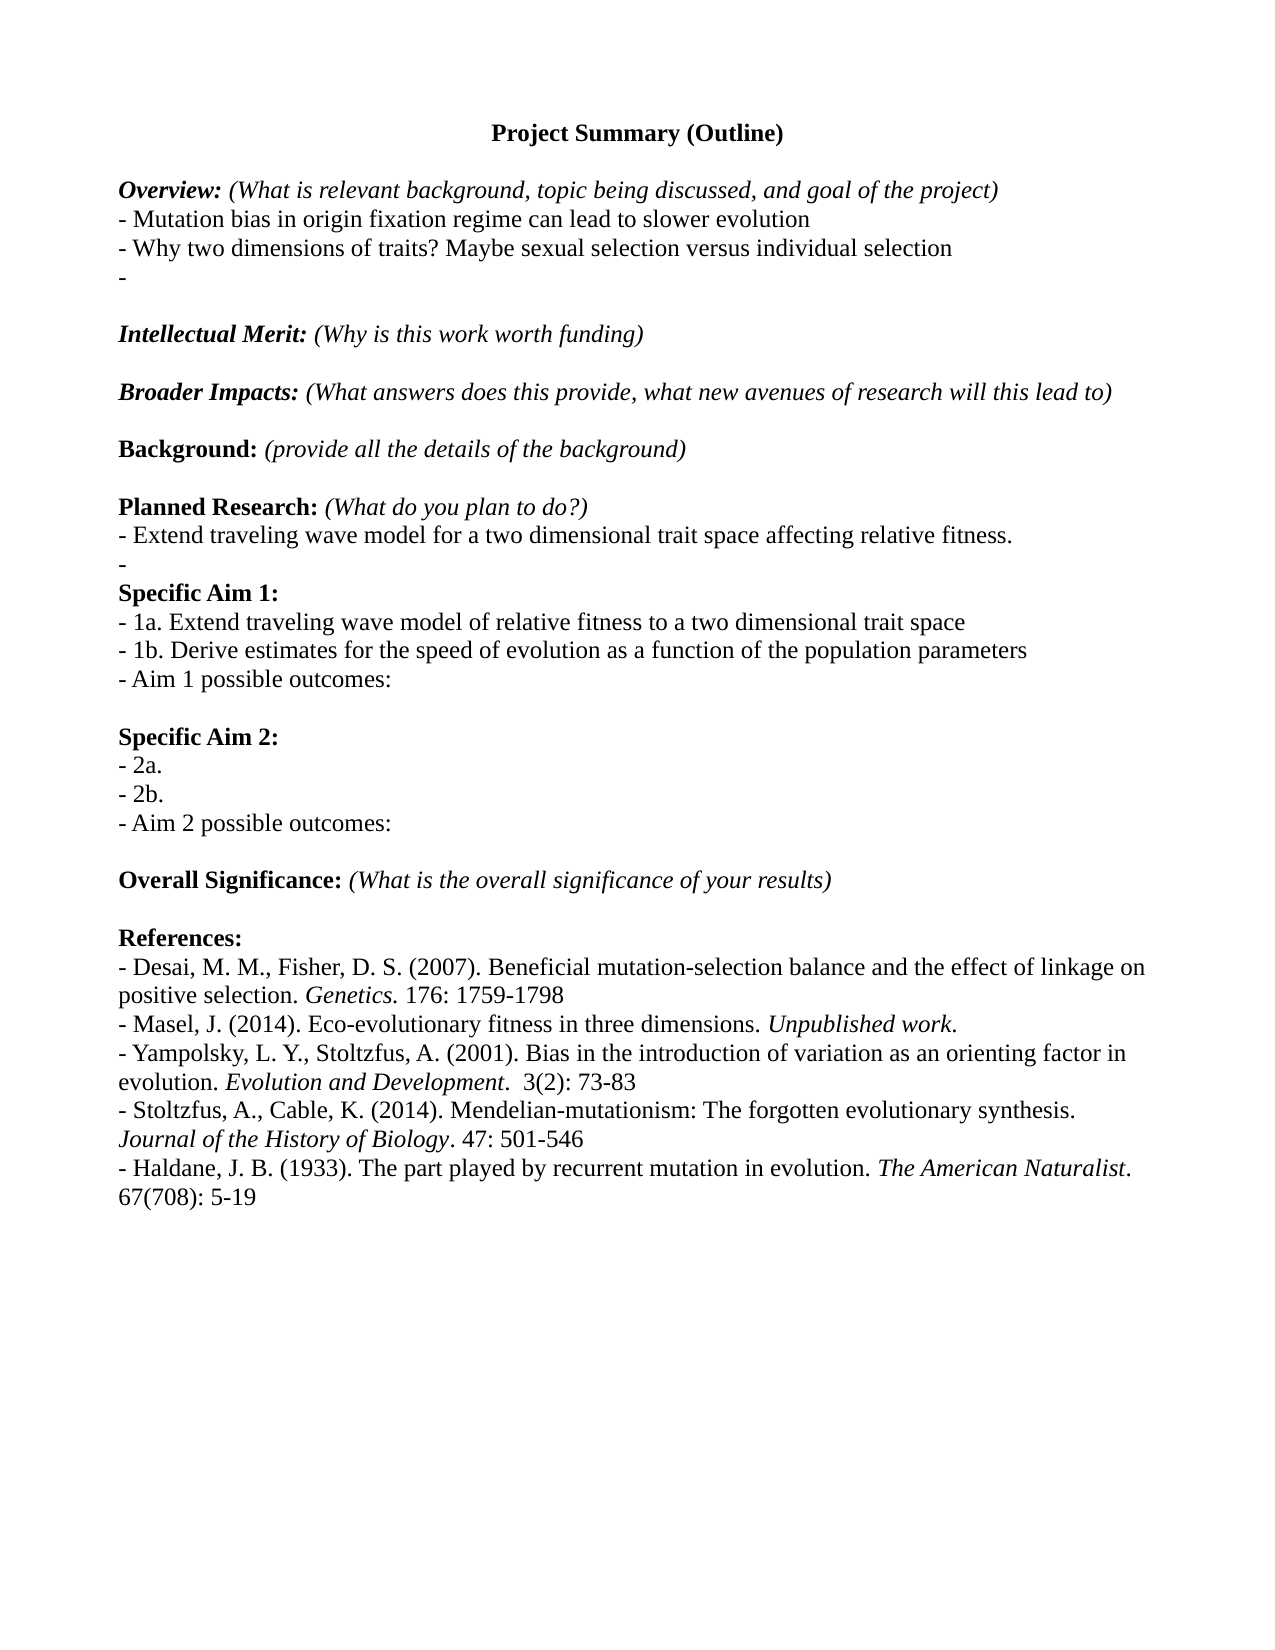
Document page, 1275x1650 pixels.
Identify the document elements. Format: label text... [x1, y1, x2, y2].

text - Stoltzfus, A., Cable, K. (2014). Mendelian-mutationism: The forgotten evolutionary synthesis. Journal of the History of Biology. 47: 501-546 [118, 1096, 1157, 1153]
text Specific Aim 2: [118, 722, 1157, 751]
text - Mutation bias in origin fixation regime can lead to slower evolution [118, 204, 1157, 233]
text References: [118, 923, 1157, 952]
text Broader Impacts: (What answers does this provide, what new avenues of research will this lead to) [118, 377, 1157, 406]
text Background: (provide all the details of the background) [118, 434, 1157, 463]
text Planned Research: (What do you plan to do?) [118, 492, 1157, 521]
text Specific Aim 1: [118, 578, 1157, 607]
text - Aim 2 possible outcomes: [118, 808, 1157, 837]
text Intellectual Merit: (Why is this work worth funding) [118, 319, 1157, 348]
text Project Summary (Outline) [118, 118, 1157, 147]
text - [118, 262, 1157, 291]
text - Desai, M. M., Fisher, D. S. (2007). Beneficial mutation-selection balance and the effect of linkage on positive selection. Genetics. 176: 1759-1798 [118, 952, 1157, 1009]
text - 1b. Derive estimates for the speed of evolution as a function of the population parameters [118, 636, 1157, 664]
text - Haldane, J. B. (1933). The part played by recurrent mutation in evolution. The American Naturalist. 67(708): 5-19 [118, 1153, 1157, 1211]
text - 2b. [118, 779, 1157, 808]
text Overall Significance: (What is the overall significance of your results) [118, 866, 1157, 894]
text - Masel, J. (2014). Eco-evolutionary fitness in three dimensions. Unpublished work. [118, 1009, 1157, 1038]
text - Aim 1 possible outcomes: [118, 664, 1157, 693]
text - [118, 549, 1157, 578]
text Overview: (What is relevant background, topic being discussed, and goal of the project) [118, 176, 1157, 204]
text - 1a. Extend traveling wave model of relative fitness to a two dimensional trait space [118, 607, 1157, 636]
text - Why two dimensions of traits? Maybe sexual selection versus individual selection [118, 233, 1157, 262]
text - 2a. [118, 751, 1157, 779]
text - Extend traveling wave model for a two dimensional trait space affecting relative fitness. [118, 521, 1157, 549]
text - Yampolsky, L. Y., Stoltzfus, A. (2001). Bias in the introduction of variation as an orienting factor in evolution. Evolution and Development. 3(2): 73-83 [118, 1038, 1157, 1096]
